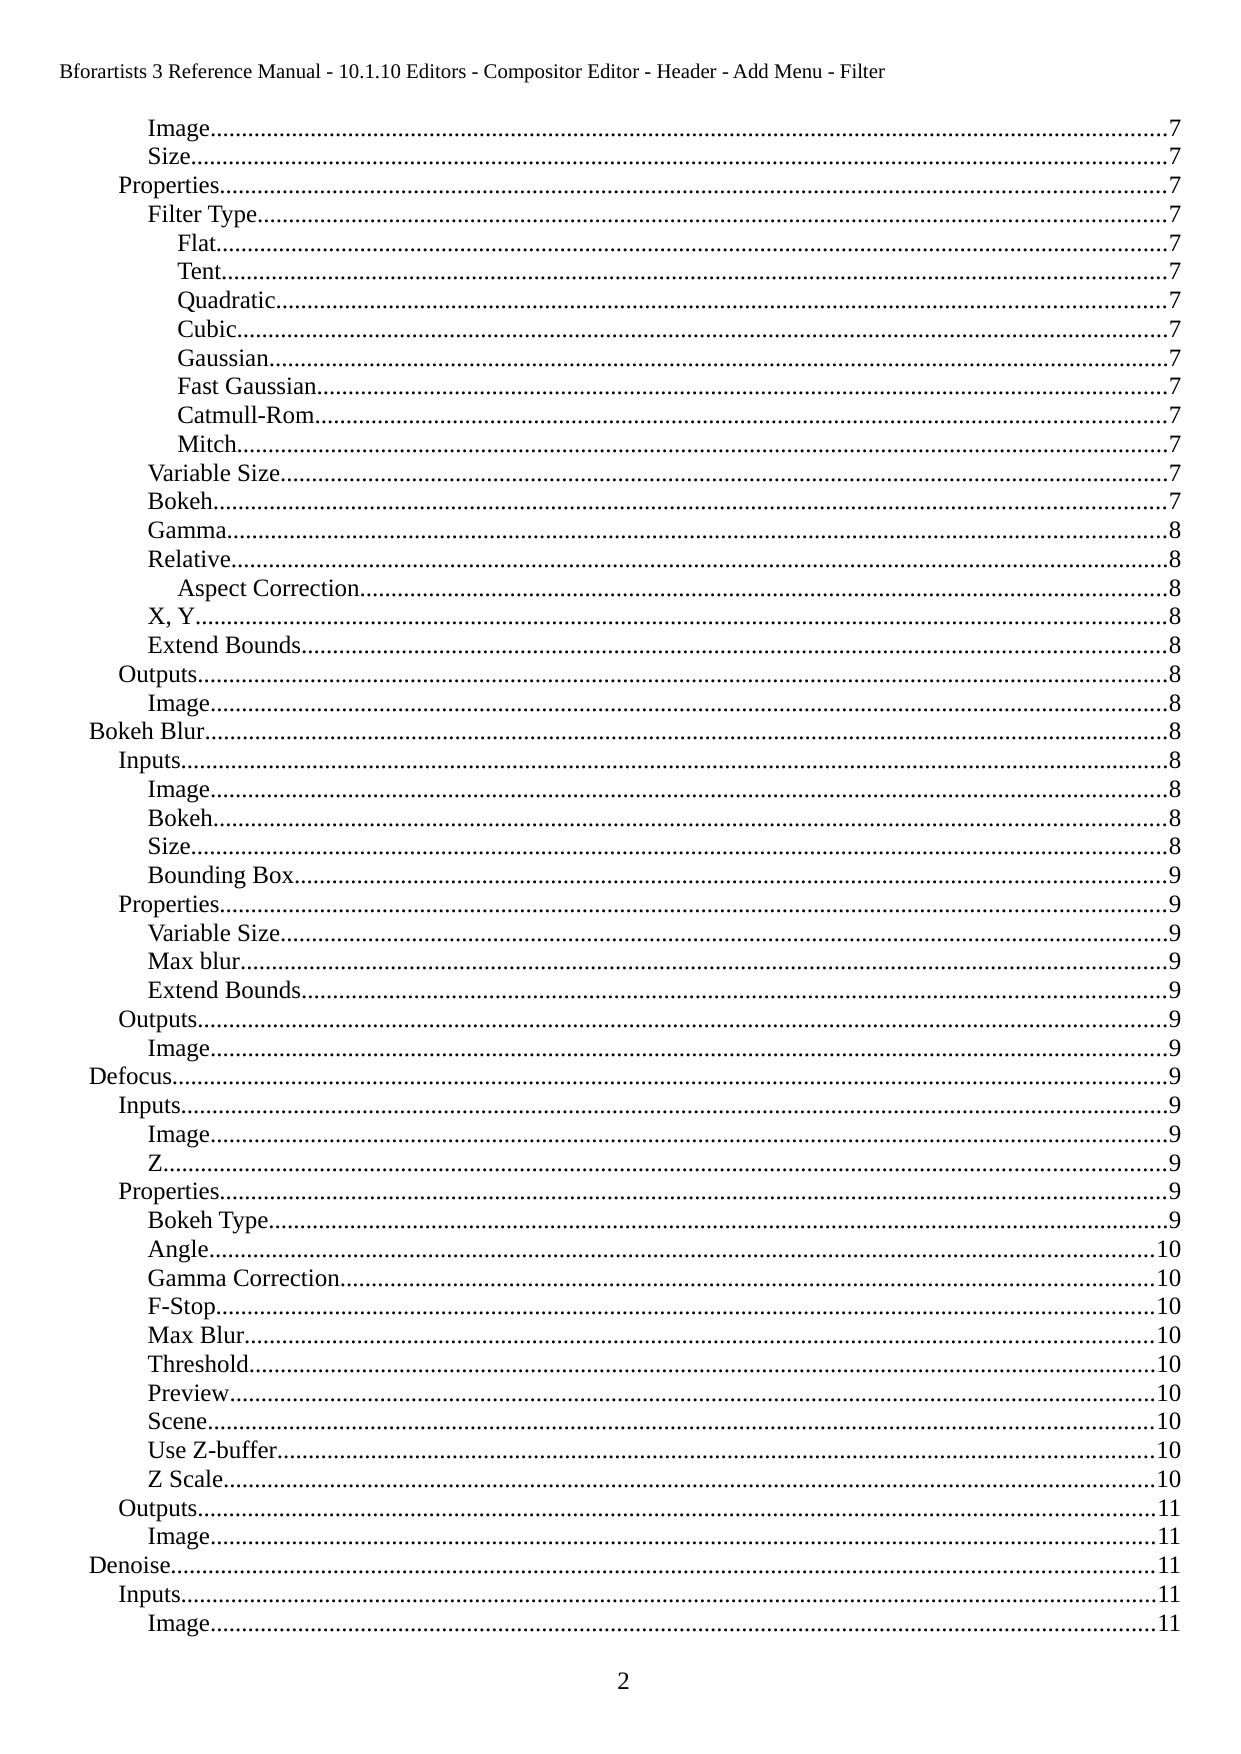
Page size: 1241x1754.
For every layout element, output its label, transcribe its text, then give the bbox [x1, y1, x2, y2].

text F-Stop 10 [147, 1291, 1181, 1320]
text Z Scale 10 [147, 1464, 1181, 1493]
text Variable Size 7 [147, 458, 1181, 486]
text Aspect Correction 8 [177, 573, 1181, 601]
text Inputs 9 [118, 1090, 1181, 1119]
text Catmull-Rom 7 [177, 400, 1181, 429]
text Preview 10 [147, 1378, 1181, 1406]
text Outputs 8 [118, 659, 1181, 688]
text Properties 9 [118, 1176, 1181, 1205]
text Scene 10 [147, 1406, 1181, 1435]
text Fast Gaussian 7 [177, 371, 1181, 400]
text Angle 10 [147, 1234, 1181, 1263]
text Defocus 9 [88, 1061, 1181, 1090]
text Threshold 10 [147, 1349, 1181, 1378]
text Gamma Correction 10 [147, 1263, 1181, 1291]
text Variable Size 9 [147, 918, 1181, 946]
text Max Blur 10 [147, 1320, 1181, 1349]
text Properties 7 [118, 170, 1181, 199]
text Properties 9 [118, 889, 1181, 918]
text Tent 7 [177, 256, 1181, 285]
text Denoise 11 [88, 1550, 1181, 1579]
text Max blur 9 [147, 946, 1181, 975]
text Bokeh 8 [147, 803, 1181, 831]
text Outputs 9 [118, 1004, 1181, 1033]
text Size 7 [147, 141, 1181, 170]
text X, Y 8 [147, 601, 1181, 630]
text Image 7 [147, 113, 1181, 141]
text Inputs 8 [118, 745, 1181, 774]
text Image 9 [147, 1033, 1181, 1061]
text Bounding Box 9 [147, 860, 1181, 889]
text Image 11 [147, 1608, 1181, 1636]
text Cubic 7 [177, 314, 1181, 343]
text Outputs 11 [118, 1493, 1181, 1521]
text Gamma 8 [147, 515, 1181, 544]
text Flat 7 [177, 228, 1181, 256]
text Inputs 11 [118, 1579, 1181, 1608]
text Extend Bounds 9 [147, 975, 1181, 1004]
text Quadratic 7 [177, 285, 1181, 314]
text Image 11 [147, 1521, 1181, 1550]
text Image 9 [147, 1119, 1181, 1148]
text Gaussian 7 [177, 343, 1181, 371]
text Bokeh Type 9 [147, 1205, 1181, 1234]
text Image 8 [147, 688, 1181, 716]
text Z 9 [147, 1148, 1181, 1176]
text Relative 8 [147, 544, 1181, 573]
text Size 8 [147, 831, 1181, 860]
text Bokeh 7 [147, 486, 1181, 515]
text Extend Bounds 8 [147, 630, 1181, 659]
text Use Z-buffer 10 [147, 1435, 1181, 1464]
text Bokeh Blur 8 [88, 716, 1181, 745]
text Mitch 7 [177, 429, 1181, 458]
text Filter Type 7 [147, 199, 1181, 228]
text Image 8 [147, 774, 1181, 803]
